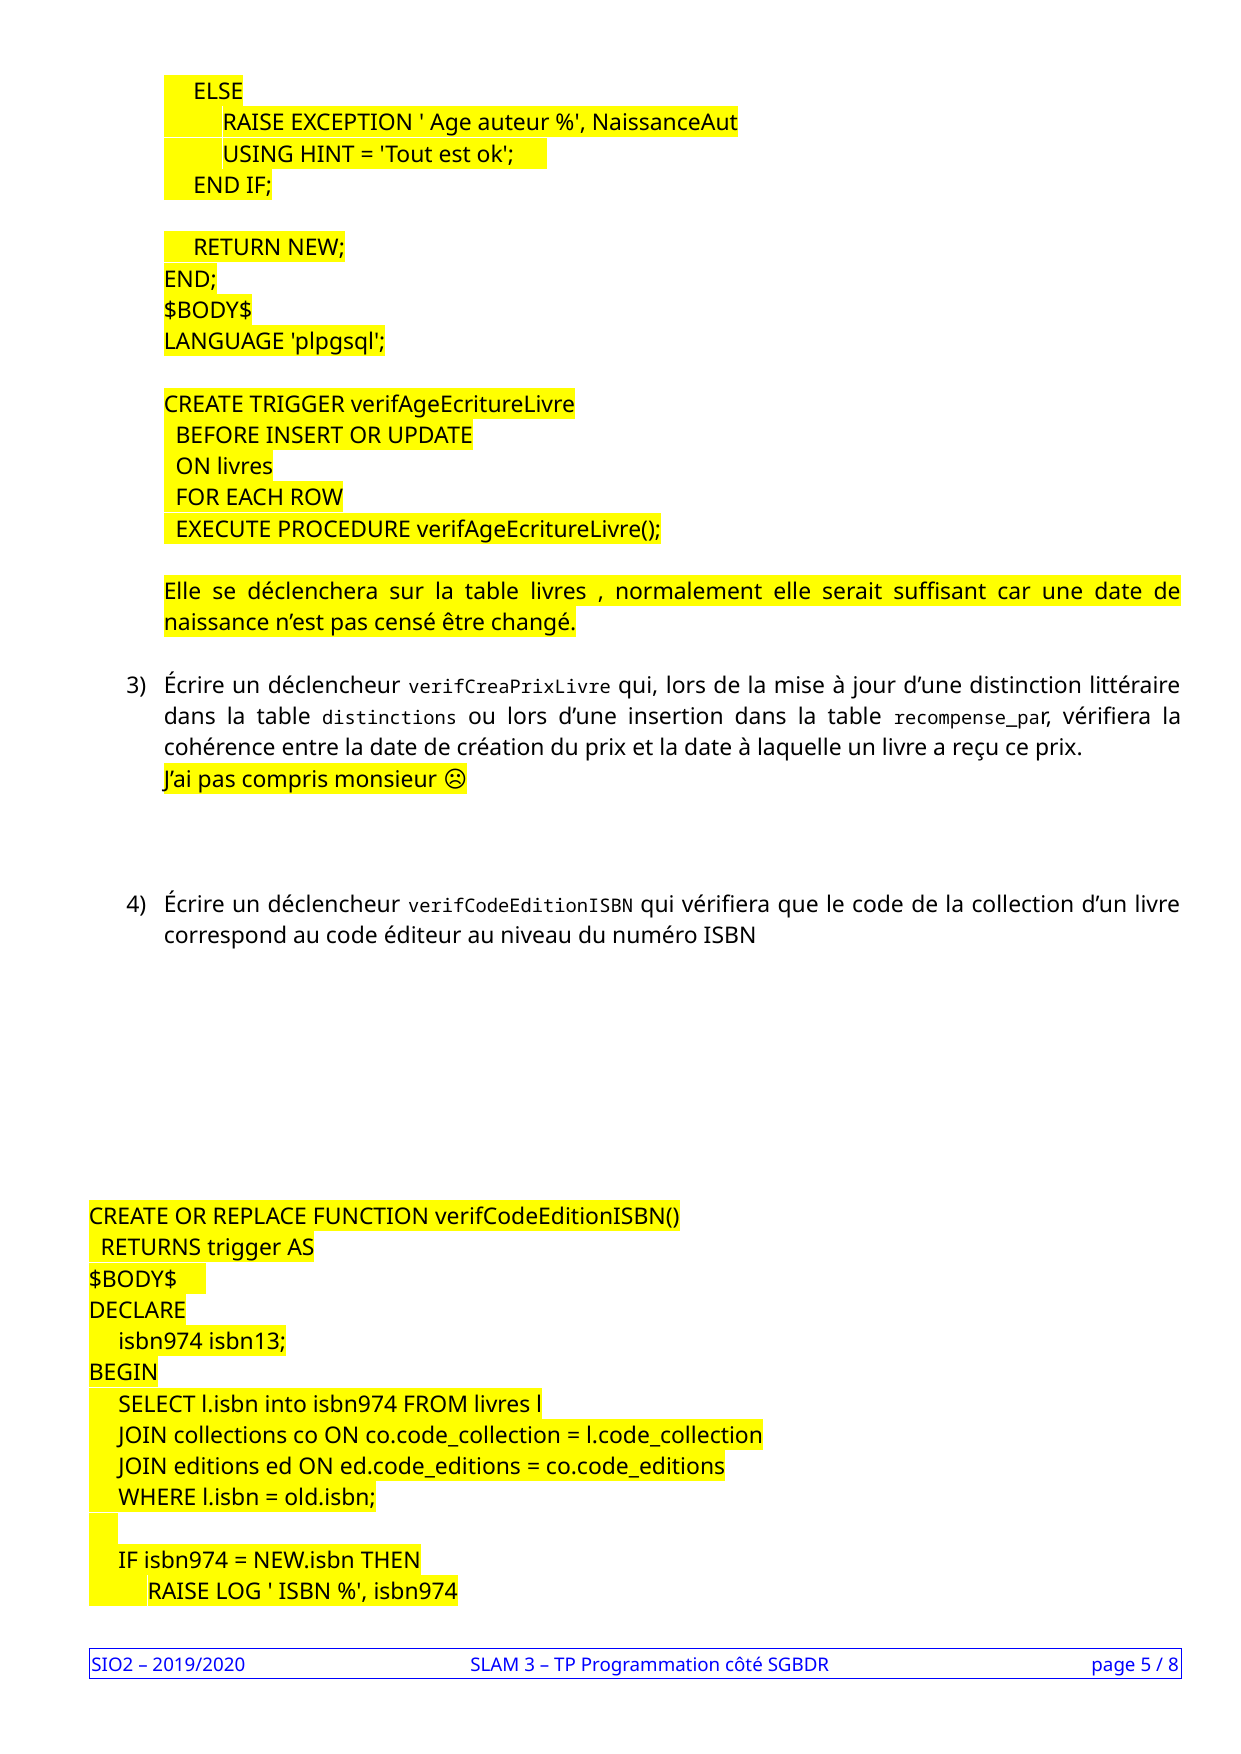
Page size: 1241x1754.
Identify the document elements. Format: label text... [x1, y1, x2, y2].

text IF isbn974 = NEW.isbn THEN [88, 1544, 1181, 1575]
text BEGIN [88, 1356, 1181, 1387]
text EXECUTE PROCEDURE verifAgeEcritureLivre(); [163, 512, 1181, 544]
text LANGUAGE 'plpgsql'; [163, 325, 1181, 356]
text DECLARE [88, 1294, 1181, 1325]
list Écrire un déclencheur verifCodeEditionISBN qui vérifiera que le code de la collection d’un livre correspond au code éditeur au niveau du numéro ISBN [126, 887, 1181, 950]
text BEFORE INSERT OR UPDATE [163, 419, 1181, 450]
text ELSE [163, 75, 1181, 106]
text isbn974 isbn13; [88, 1325, 1181, 1356]
text RAISE EXCEPTION ' Age auteur %', NaissanceAut [163, 106, 1181, 137]
text RETURNS trigger AS [88, 1231, 1181, 1262]
text CREATE TRIGGER verifAgeEcritureLivre [163, 387, 1181, 419]
text JOIN editions ed ON ed.code_editions = co.code_editions [88, 1450, 1181, 1481]
text $BODY$ [163, 294, 1181, 325]
text END; [163, 262, 1181, 294]
text RAISE LOG ' ISBN %', isbn974 [88, 1575, 1181, 1606]
text USING HINT = 'Tout est ok'; [163, 137, 1181, 169]
text ON livres [163, 450, 1181, 481]
text END IF; [163, 169, 1181, 200]
text JOIN collections co ON co.code_collection = l.code_collection [88, 1419, 1181, 1450]
text WHERE l.isbn = old.isbn; [88, 1481, 1181, 1512]
text CREATE OR REPLACE FUNCTION verifCodeEditionISBN() [88, 1200, 1181, 1231]
text Elle se déclenchera sur la table livres , normalement elle serait suffisant car une date de naissance n’est pas censé être changé. [163, 575, 1181, 637]
text RETURN NEW; [163, 231, 1181, 262]
text FOR EACH ROW [163, 481, 1181, 512]
text J’ai pas compris monsieur ☹ [163, 762, 1181, 794]
text $BODY$ [88, 1262, 1181, 1294]
list Écrire un déclencheur verifCreaPrixLivre qui, lors de la mise à jour d’une distinction littéraire dans la table distinctions ou lors d’une insertion dans la table recompense_par, vérifiera la cohérence entre la date de création du prix et la date à laquelle un livre a reçu ce prix. [126, 669, 1181, 762]
text SELECT l.isbn into isbn974 FROM livres l [88, 1387, 1181, 1419]
